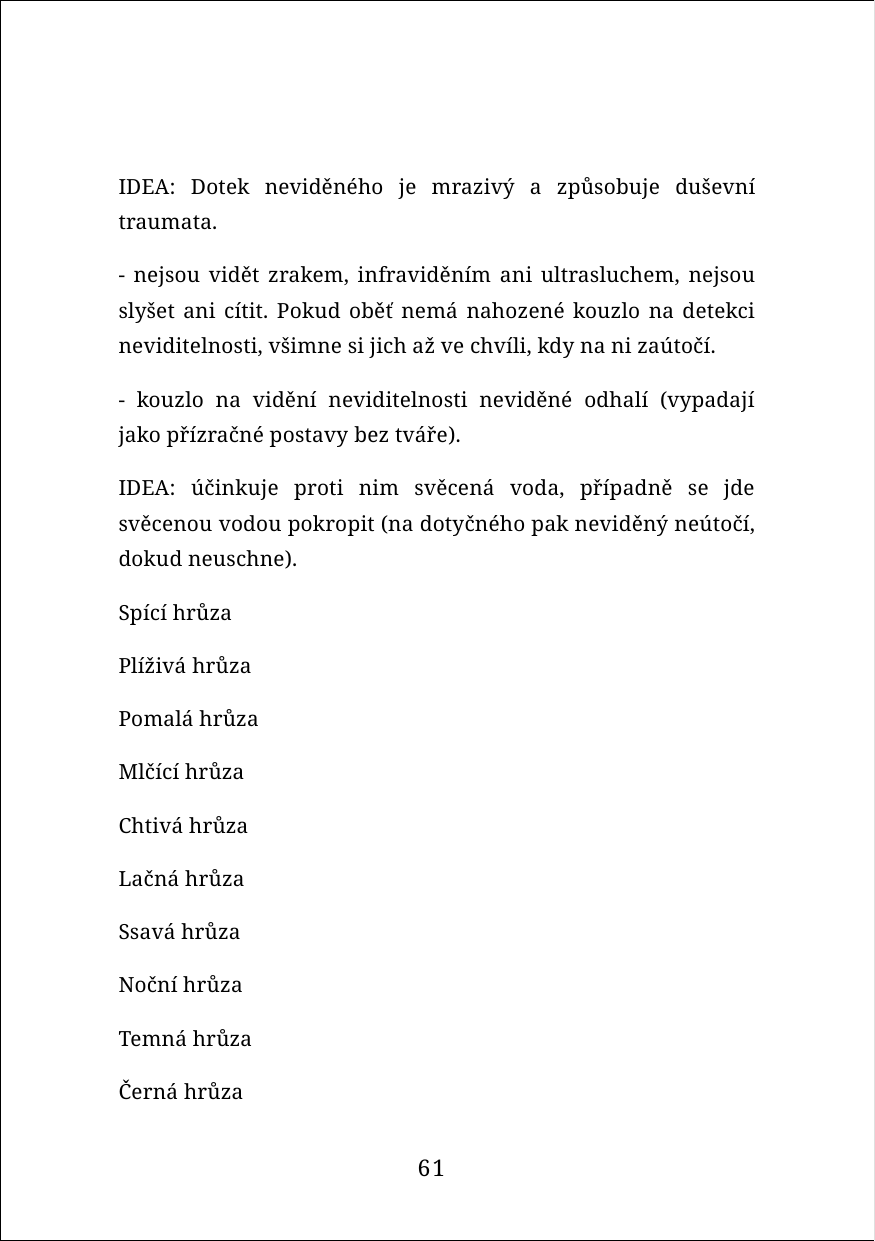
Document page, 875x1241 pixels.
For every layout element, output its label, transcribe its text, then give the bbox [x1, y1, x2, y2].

text IDEA: účinkuje proti nim svěcená voda, případně se jde svěcenou vodou pokropit (na dotyčného pak neviděný neútočí, dokud neuschne). [118, 473, 756, 573]
text Černá hrůza [118, 1077, 756, 1105]
text Spící hrůza [118, 598, 756, 626]
text Noční hrůza [118, 970, 756, 999]
text Ssavá hrůza [118, 917, 756, 946]
text - nejsou vidět zrakem, infraviděním ani ultrasluchem, nejsou slyšet ani cítit. Pokud oběť nemá nahozené kouzlo na detekci neviditelnosti, všimne si jich až ve chvíli, kdy na ni zaútočí. [118, 261, 756, 360]
text - kouzlo na vidění neviditelnosti neviděné odhalí (vypadají jako přízračné postavy bez tváře). [118, 385, 756, 449]
text Mlčící hrůza [118, 757, 756, 786]
text Temná hrůza [118, 1024, 756, 1052]
text Pomalá hrůza [118, 704, 756, 733]
text Lačná hrůza [118, 864, 756, 892]
text Chtivá hrůza [118, 811, 756, 839]
text Plíživá hrůza [118, 651, 756, 679]
text IDEA: Dotek neviděného je mrazivý a způsobuje duševní traumata. [118, 172, 756, 236]
